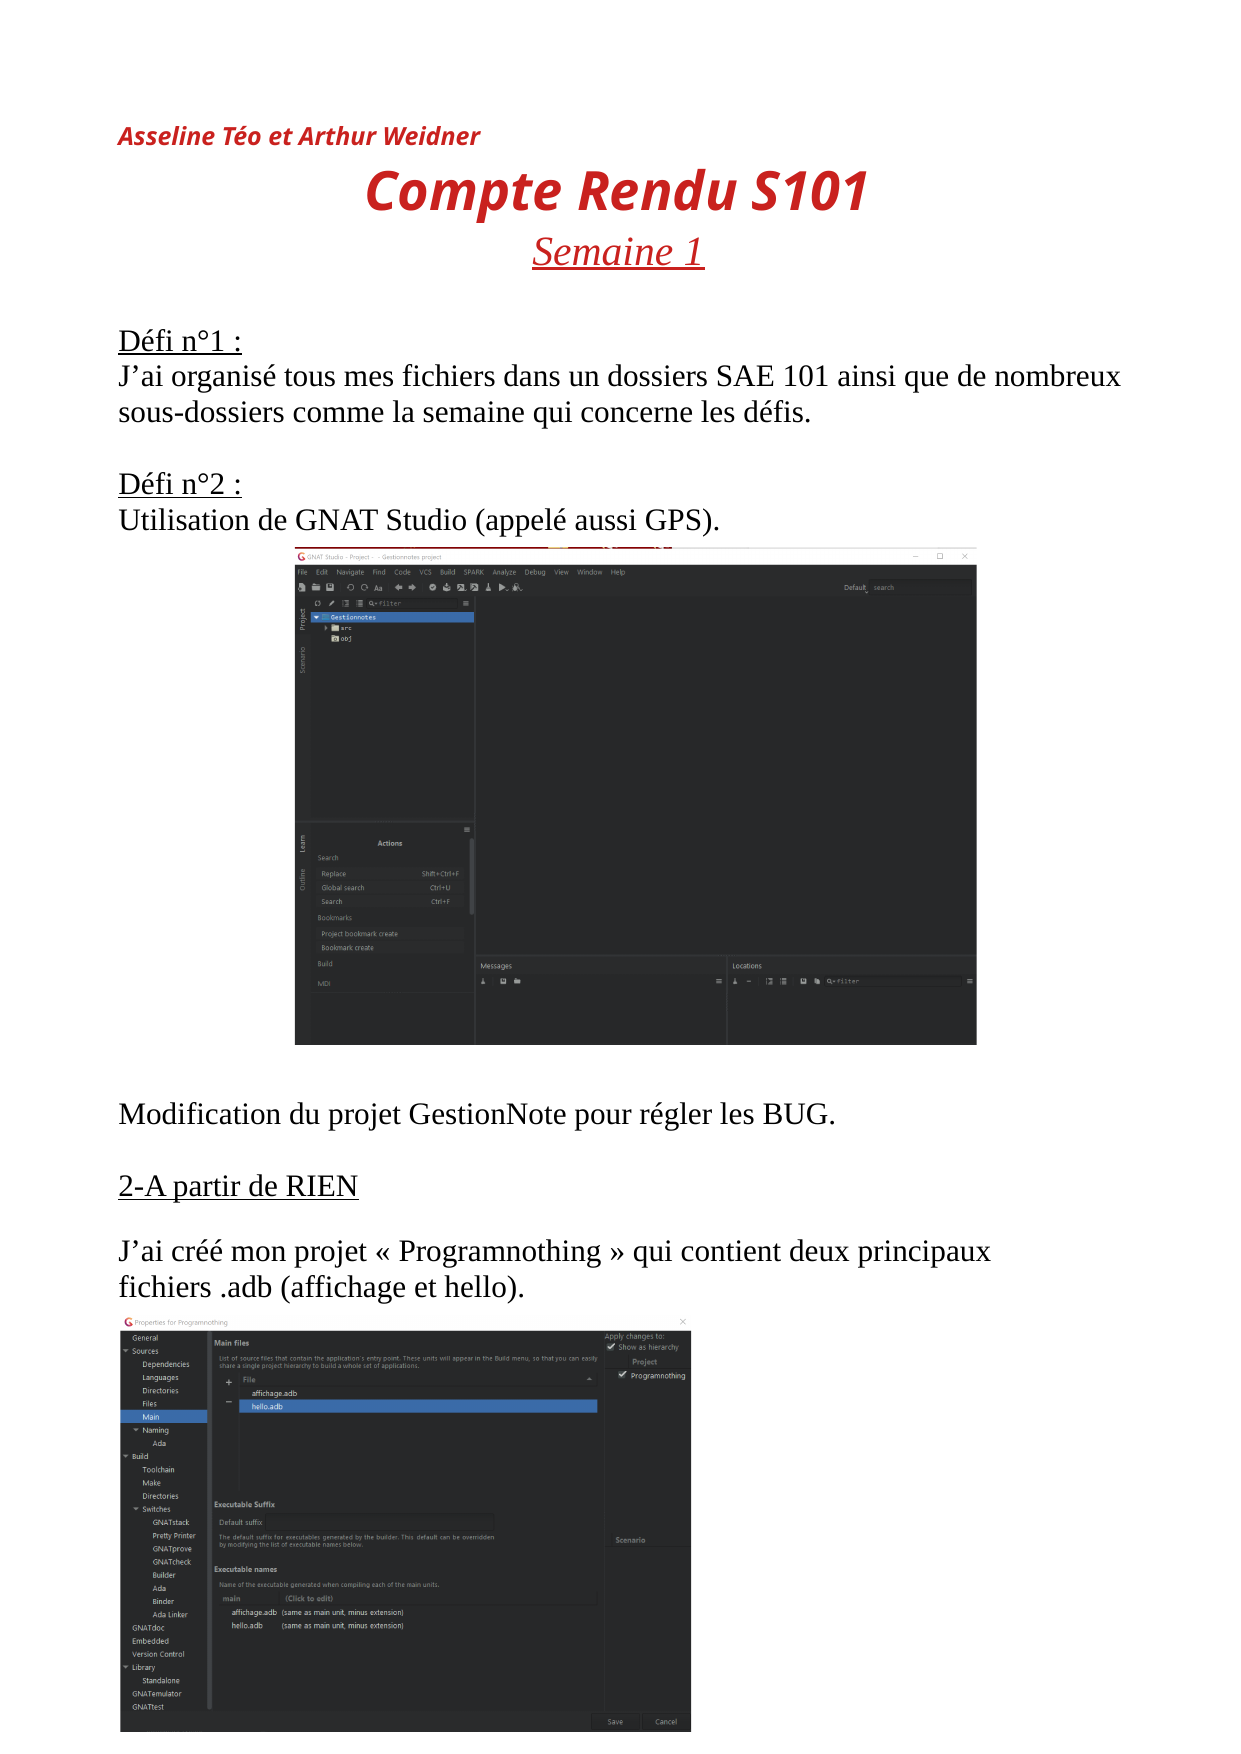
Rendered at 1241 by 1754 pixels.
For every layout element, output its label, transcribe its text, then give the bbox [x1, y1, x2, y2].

text Semaine 1 [118, 226, 1122, 274]
text Utilisation de GNAT Studio (appelé aussi GPS). [118, 501, 1122, 537]
picture [294, 547, 977, 1045]
picture [120, 1315, 692, 1732]
text Compte Rendu S101 [118, 152, 1122, 226]
text Défi n°2 : [118, 466, 1122, 501]
text Asseline Téo et Arthur Weidner [118, 118, 1122, 152]
text J’ai organisé tous mes fichiers dans un dossiers SAE 101 ainsi que de nombreux sous-dossiers comme la semaine qui concerne les défis. [118, 358, 1122, 429]
text J’ai créé mon projet « Programnothing » qui contient deux principaux fichiers .adb (affichage et hello). [118, 1232, 1122, 1304]
text 2-A partir de RIEN [118, 1167, 1122, 1203]
text Défi n°1 : [118, 322, 1122, 358]
text Modification du projet GestionNote pour régler les BUG. [118, 1096, 1122, 1132]
